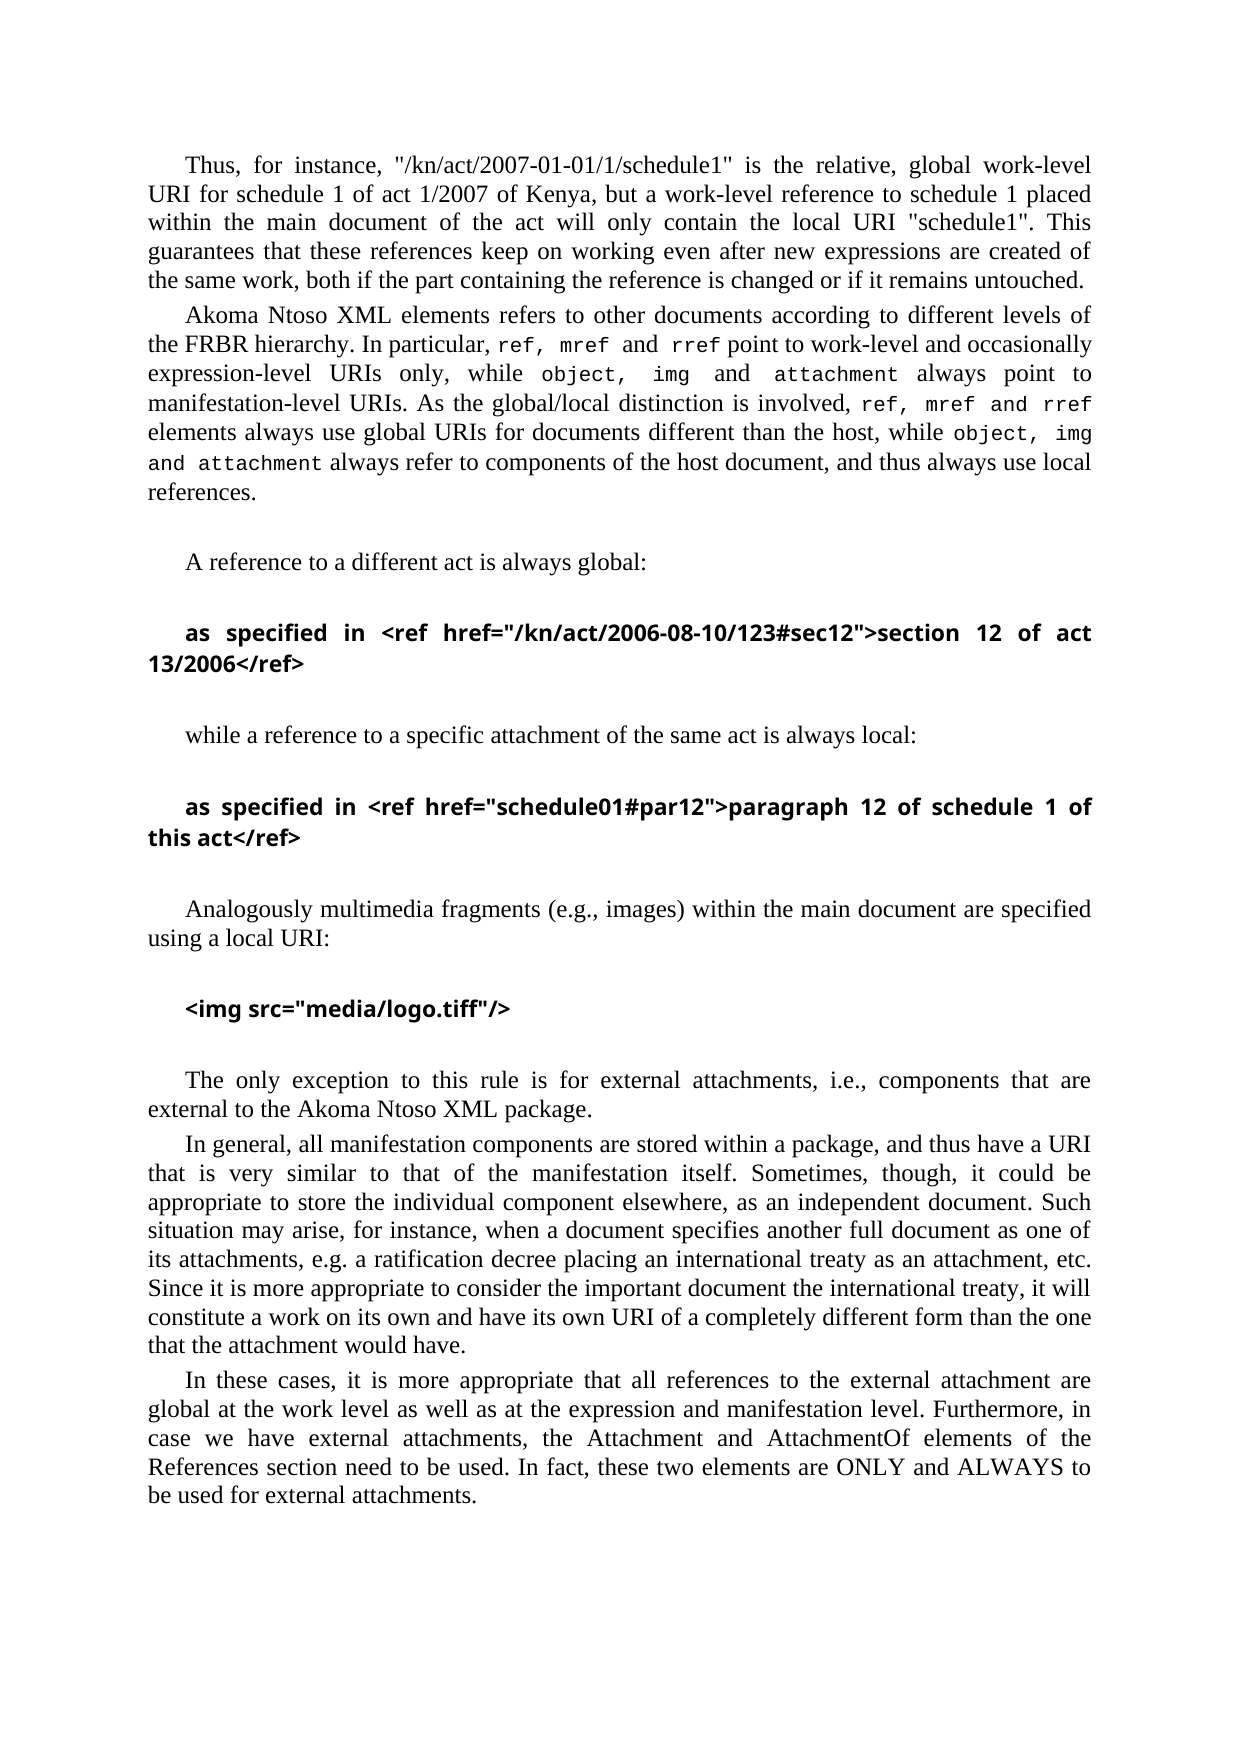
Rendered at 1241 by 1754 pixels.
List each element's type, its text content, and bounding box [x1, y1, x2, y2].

text while a reference to a specific attachment of the same act is always local: [148, 720, 1092, 749]
text The only exception to this rule is for external attachments, i.e., components that are external to the Akoma Ntoso XML package. [148, 1065, 1092, 1123]
text <img src="media/logo.tiff"/> [148, 993, 1092, 1024]
text Akoma Ntoso XML elements refers to other documents according to different levels of the FRBR hierarchy. In particular, ref, mref and rref point to work-level and occasionally expression-level URIs only, while object, img and attachment always point to manifestation-level URIs. As the global/local distinction is involved, ref, mref and rref elements always use global URIs for documents different than the host, while object, img and attachment always refer to components of the host document, and thus always use local references. [148, 300, 1092, 505]
text as specified in <ref href="/kn/act/2006-08-10/123#sec12">section 12 of act 13/2006</ref> [148, 617, 1092, 679]
text Analogously multimedia fragments (e.g., images) within the main document are specified using a local URI: [148, 894, 1092, 952]
text Thus, for instance, "/kn/act/2007-01-01/1/schedule1" is the relative, global work-level URI for schedule 1 of act 1/2007 of Kenya, but a work-level reference to schedule 1 placed within the main document of the act will only contain the local URI "schedule1". This guarantees that these references keep on working even after new expressions are created of the same work, both if the part containing the reference is changed or if it remains untouched. [148, 150, 1092, 294]
text as specified in <ref href="schedule01#par12">paragraph 12 of schedule 1 of this act</ref> [148, 790, 1092, 853]
text In these cases, it is more appropriate that all references to the external attachment are global at the work level as well as at the expression and manifestation level. Furthermore, in case we have external attachments, the Attachment and AttachmentOf elements of the References section need to be used. In fact, these two elements are ONLY and ALWAYS to be used for external attachments. [148, 1365, 1092, 1509]
text A reference to a different act is always global: [148, 547, 1092, 575]
text In general, all manifestation components are stored within a package, and thus have a URI that is very similar to that of the manifestation itself. Sometimes, though, it could be appropriate to store the individual component elsewhere, as an independent document. Such situation may arise, for instance, when a document specifies another full document as one of its attachments, e.g. a ratification decree placing an international treaty as an attachment, etc. Since it is more appropriate to consider the important document the international treaty, it will constitute a work on its own and have its own URI of a completely different form than the one that the attachment would have. [148, 1129, 1092, 1359]
